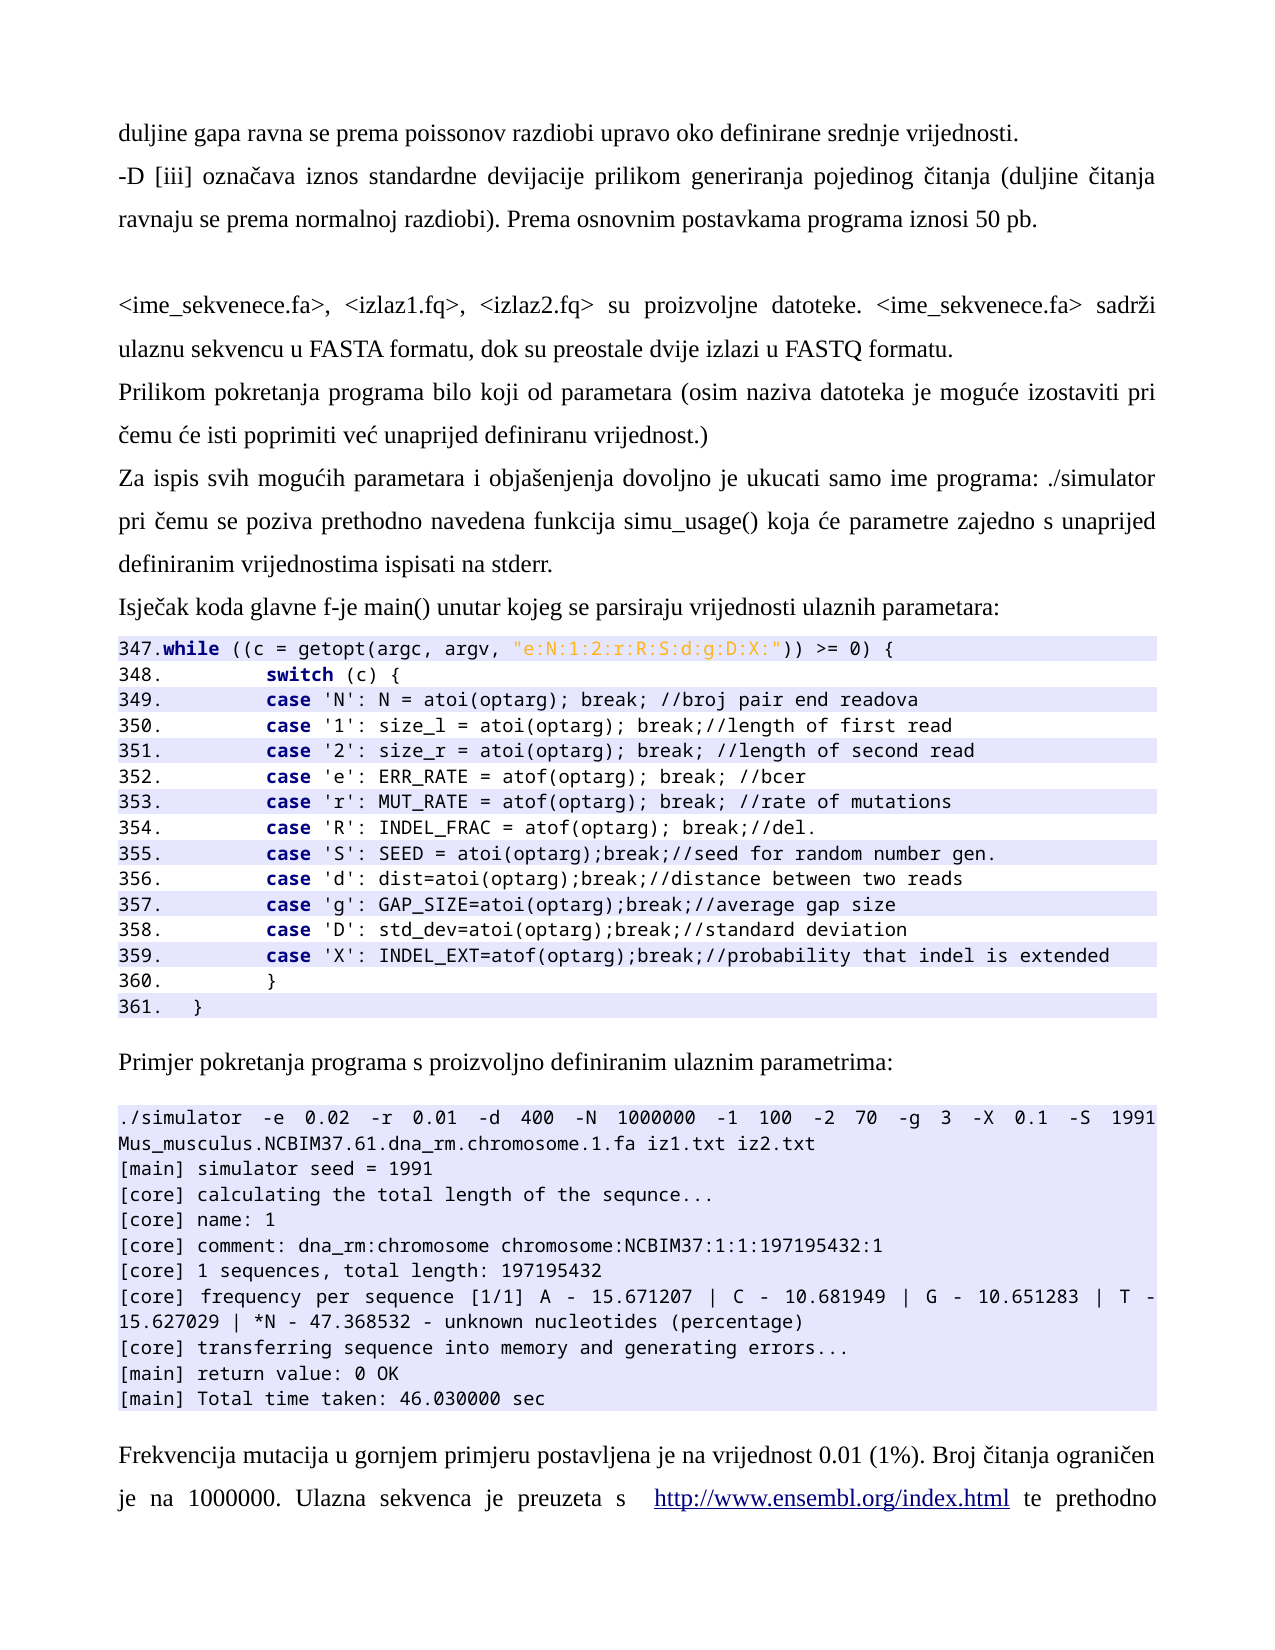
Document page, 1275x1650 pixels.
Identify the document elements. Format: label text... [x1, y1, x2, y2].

text 353. case 'r': MUT_RATE = atof(optarg); break; //rate of mutations [118, 789, 1157, 814]
text [core] transferring sequence into memory and generating errors... [118, 1334, 1157, 1360]
text 352. case 'e': ERR_RATE = atof(optarg); break; //bcer [118, 763, 1157, 789]
text 348. switch (c) { [118, 661, 1157, 687]
text 357. case 'g': GAP_SIZE=atoi(optarg);break;//average gap size [118, 891, 1157, 916]
text [core] calculating the total length of the sequnce... [118, 1181, 1157, 1207]
text Prilikom pokretanja programa bilo koji od parametara (osim naziva datoteka je moguće izostaviti pri čemu će isti poprimiti već unaprijed definiranu vrijednost.) [118, 377, 1157, 449]
text 361. } [118, 993, 1157, 1018]
text [main] Total time taken: 46.030000 sec [118, 1385, 1157, 1411]
text 347.while ((c = getopt(argc, argv, "e:N:1:2:r:R:S:d:g:D:X:")) >= 0) { [118, 636, 1157, 661]
text 355. case 'S': SEED = atoi(optarg);break;//seed for random number gen. [118, 840, 1157, 865]
text duljine gapa ravna se prema poissonov razdiobi upravo oko definirane srednje vrijednosti. [118, 118, 1157, 147]
text Za ispis svih mogućih parametara i objašenjenja dovoljno je ukucati samo ime programa: ./simulator pri čemu se poziva prethodno navedena funkcija simu_usage() koja će parametre zajedno s unaprijed definiranim vrijednostima ispisati na stderr. [118, 463, 1157, 578]
text ./simulator -e 0.02 -r 0.01 -d 400 -N 1000000 -1 100 -2 70 -g 3 -X 0.1 -S 1991 Mus_musculus.NCBIM37.61.dna_rm.chromosome.1.fa iz1.txt iz2.txt [118, 1105, 1157, 1156]
text [core] comment: dna_rm:chromosome chromosome:NCBIM37:1:1:197195432:1 [118, 1232, 1157, 1258]
text Frekvencija mutacija u gornjem primjeru postavljena je na vrijednost 0.01 (1%). Broj čitanja ograničen je na 1000000. Ulazna sekvenca je preuzeta s http://www.ensembl.org/index.html te prethodno [118, 1440, 1157, 1512]
text [core] name: 1 [118, 1207, 1157, 1232]
text -D [iii] označava iznos standardne devijacije prilikom generiranja pojedinog čitanja (duljine čitanja ravnaju se prema normalnoj razdiobi). Prema osnovnim postavkama programa iznosi 50 pb. [118, 161, 1157, 233]
text 351. case '2': size_r = atoi(optarg); break; //length of second read [118, 738, 1157, 763]
text Isječak koda glavne f-je main() unutar kojeg se parsiraju vrijednosti ulaznih parametara: [118, 592, 1157, 621]
text [main] return value: 0 OK [118, 1360, 1157, 1385]
text 356. case 'd': dist=atoi(optarg);break;//distance between two reads [118, 865, 1157, 891]
text <ime_sekvenece.fa>, <izlaz1.fq>, <izlaz2.fq> su proizvoljne datoteke. <ime_sekvenece.fa> sadrži ulaznu sekvencu u FASTA formatu, dok su preostale dvije izlazi u FASTQ formatu. [118, 291, 1157, 362]
text 349. case 'N': N = atoi(optarg); break; //broj pair end readova [118, 687, 1157, 712]
text 359. case 'X': INDEL_EXT=atof(optarg);break;//probability that indel is extended [118, 942, 1157, 967]
text [core] 1 sequences, total length: 197195432 [118, 1258, 1157, 1283]
text Primjer pokretanja programa s proizvoljno definiranim ulaznim parametrima: [118, 1047, 1157, 1076]
text 350. case '1': size_l = atoi(optarg); break;//length of first read [118, 712, 1157, 738]
text 358. case 'D': std_dev=atoi(optarg);break;//standard deviation [118, 916, 1157, 942]
text [core] frequency per sequence [1/1] A - 15.671207 | C - 10.681949 | G - 10.651283 | T - 15.627029 | *N - 47.368532 - unknown nucleotides (percentage) [118, 1283, 1157, 1334]
text 354. case 'R': INDEL_FRAC = atof(optarg); break;//del. [118, 814, 1157, 840]
text [main] simulator seed = 1991 [118, 1156, 1157, 1181]
text 360. } [118, 967, 1157, 993]
